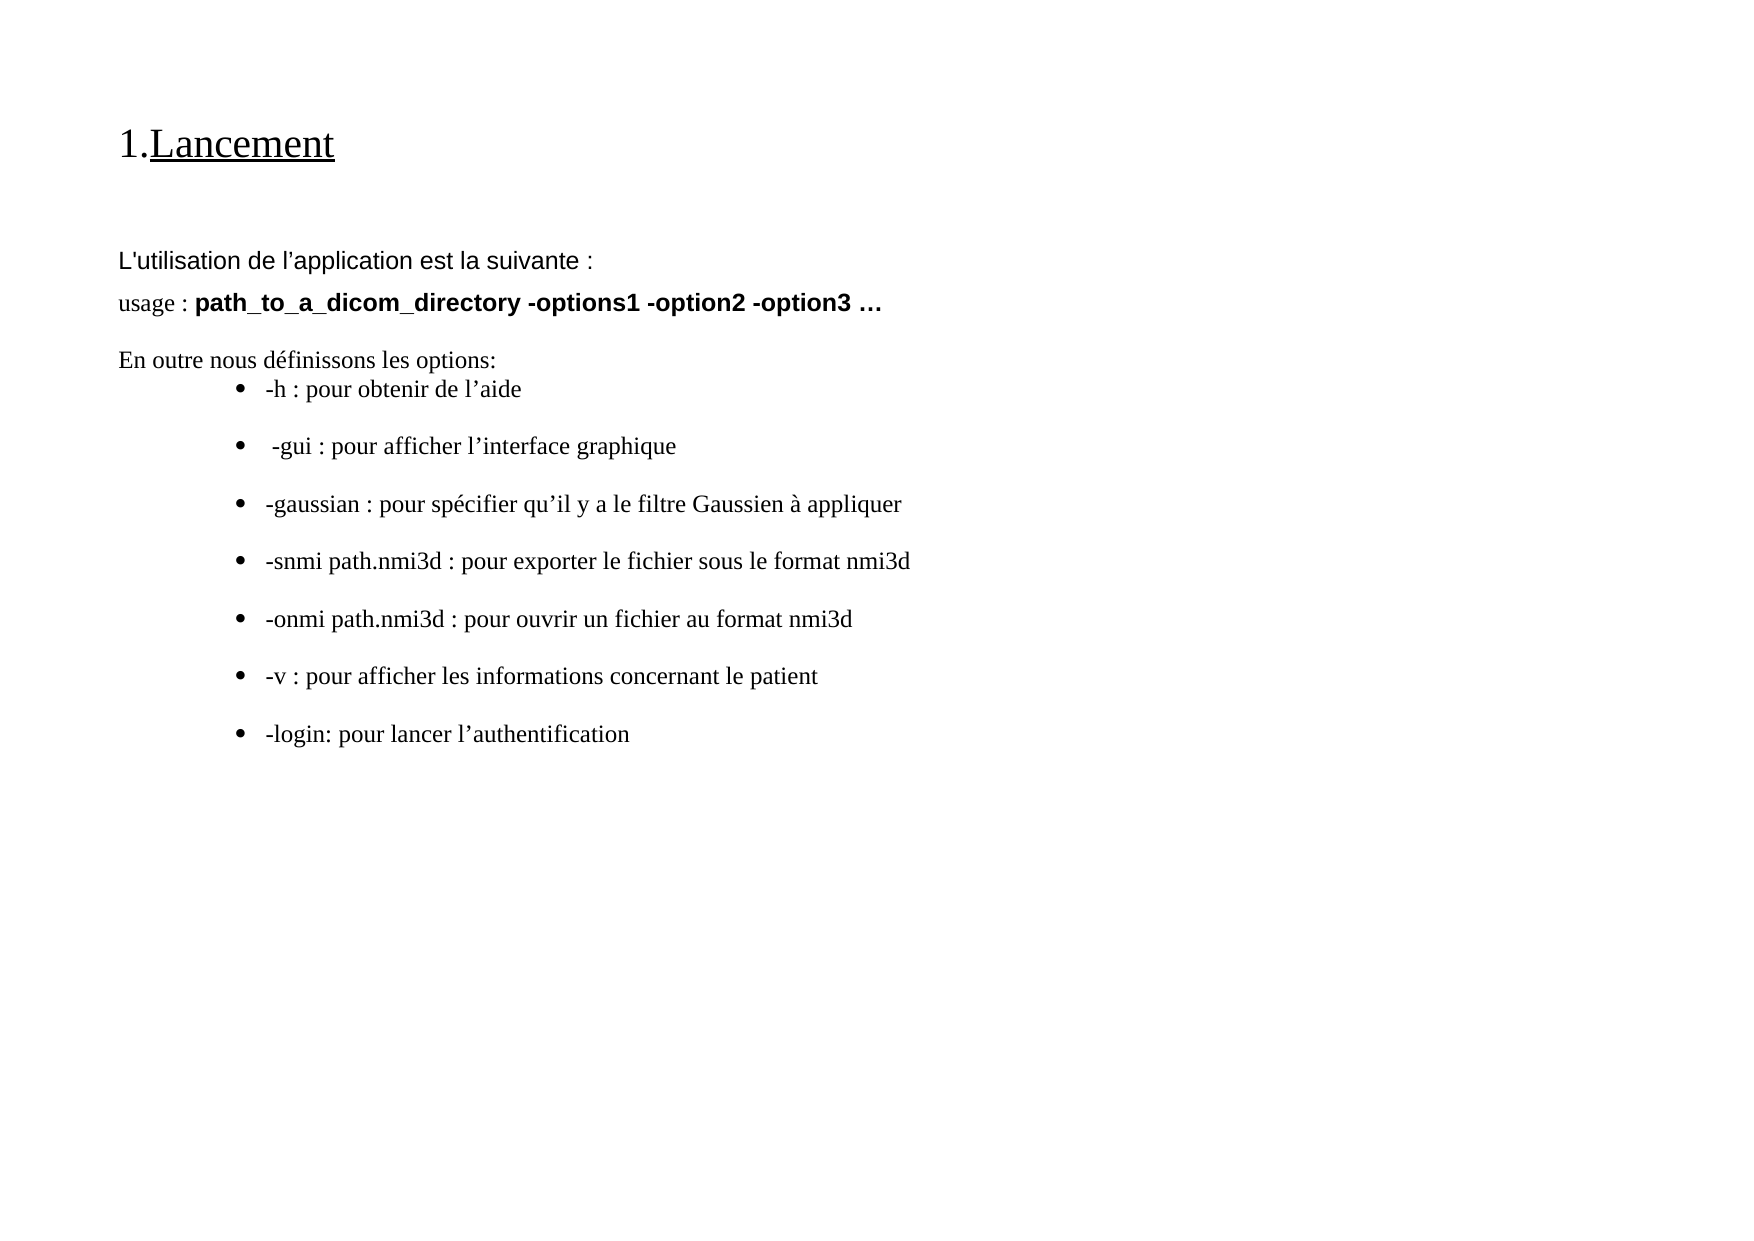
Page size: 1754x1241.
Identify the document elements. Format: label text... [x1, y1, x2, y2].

list -v : pour afficher les informations concernant le patient [236, 661, 1636, 690]
list -gui : pour afficher l’interface graphique [236, 431, 1636, 460]
text En outre nous définissons les options: [118, 345, 1636, 374]
list -h : pour obtenir de l’aide [236, 374, 1636, 403]
text usage : path_to_a_dicom_directory -options1 -option2 -option3 … [118, 287, 1636, 316]
list -snmi path.nmi3d : pour exporter le fichier sous le format nmi3d [236, 546, 1636, 575]
text L'utilisation de l’application est la suivante : [118, 246, 1636, 275]
list -login: pour lancer l’authentification [236, 719, 1636, 748]
list -gaussian : pour spécifier qu’il y a le filtre Gaussien à appliquer [236, 489, 1636, 518]
text 1.Lancement [118, 118, 1636, 166]
list -onmi path.nmi3d : pour ouvrir un fichier au format nmi3d [236, 604, 1636, 633]
